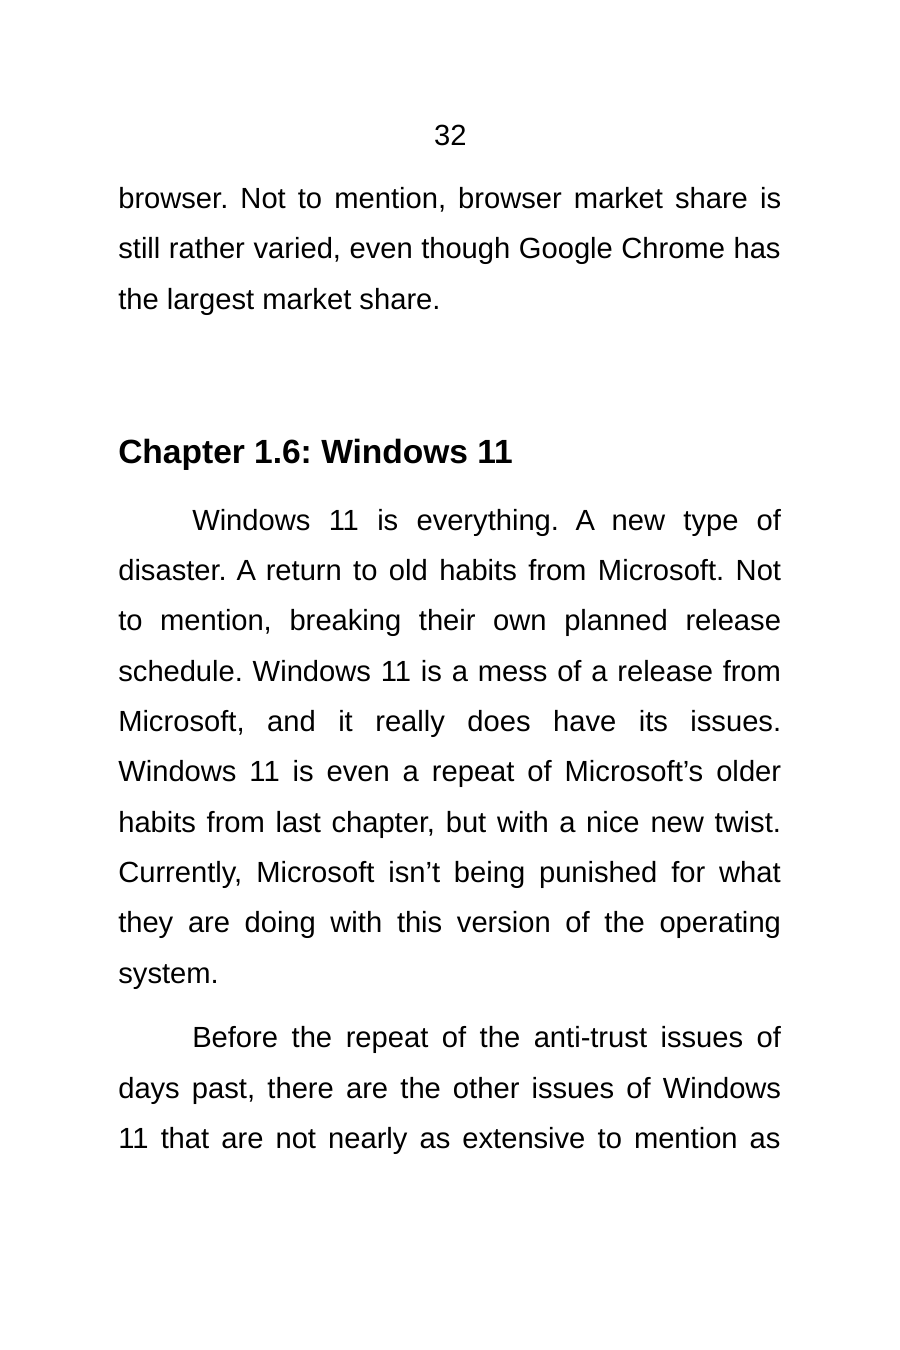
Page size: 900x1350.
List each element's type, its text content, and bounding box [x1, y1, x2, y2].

text Before the repeat of the anti-trust issues of days past, there are the other issues of Windows 11 that are not nearly as extensive to mention as [118, 1021, 782, 1155]
subtitle Chapter 1.6: Windows 11 [118, 432, 782, 471]
text browser. Not to mention, browser market share is still rather varied, even though Google Chrome has the largest market share. [118, 181, 782, 315]
text Windows 11 is everything. A new type of disaster. A return to old habits from Microsoft. Not to mention, breaking their own planned release schedule. Windows 11 is a mess of a release from Microsoft, and it really does have its issues. Windows 11 is even a repeat of Microsoft’s older habits from last chapter, but with a nice new twist. Currently, Microsoft isn’t being punished for what they are doing with this version of the operating system. [118, 503, 782, 989]
